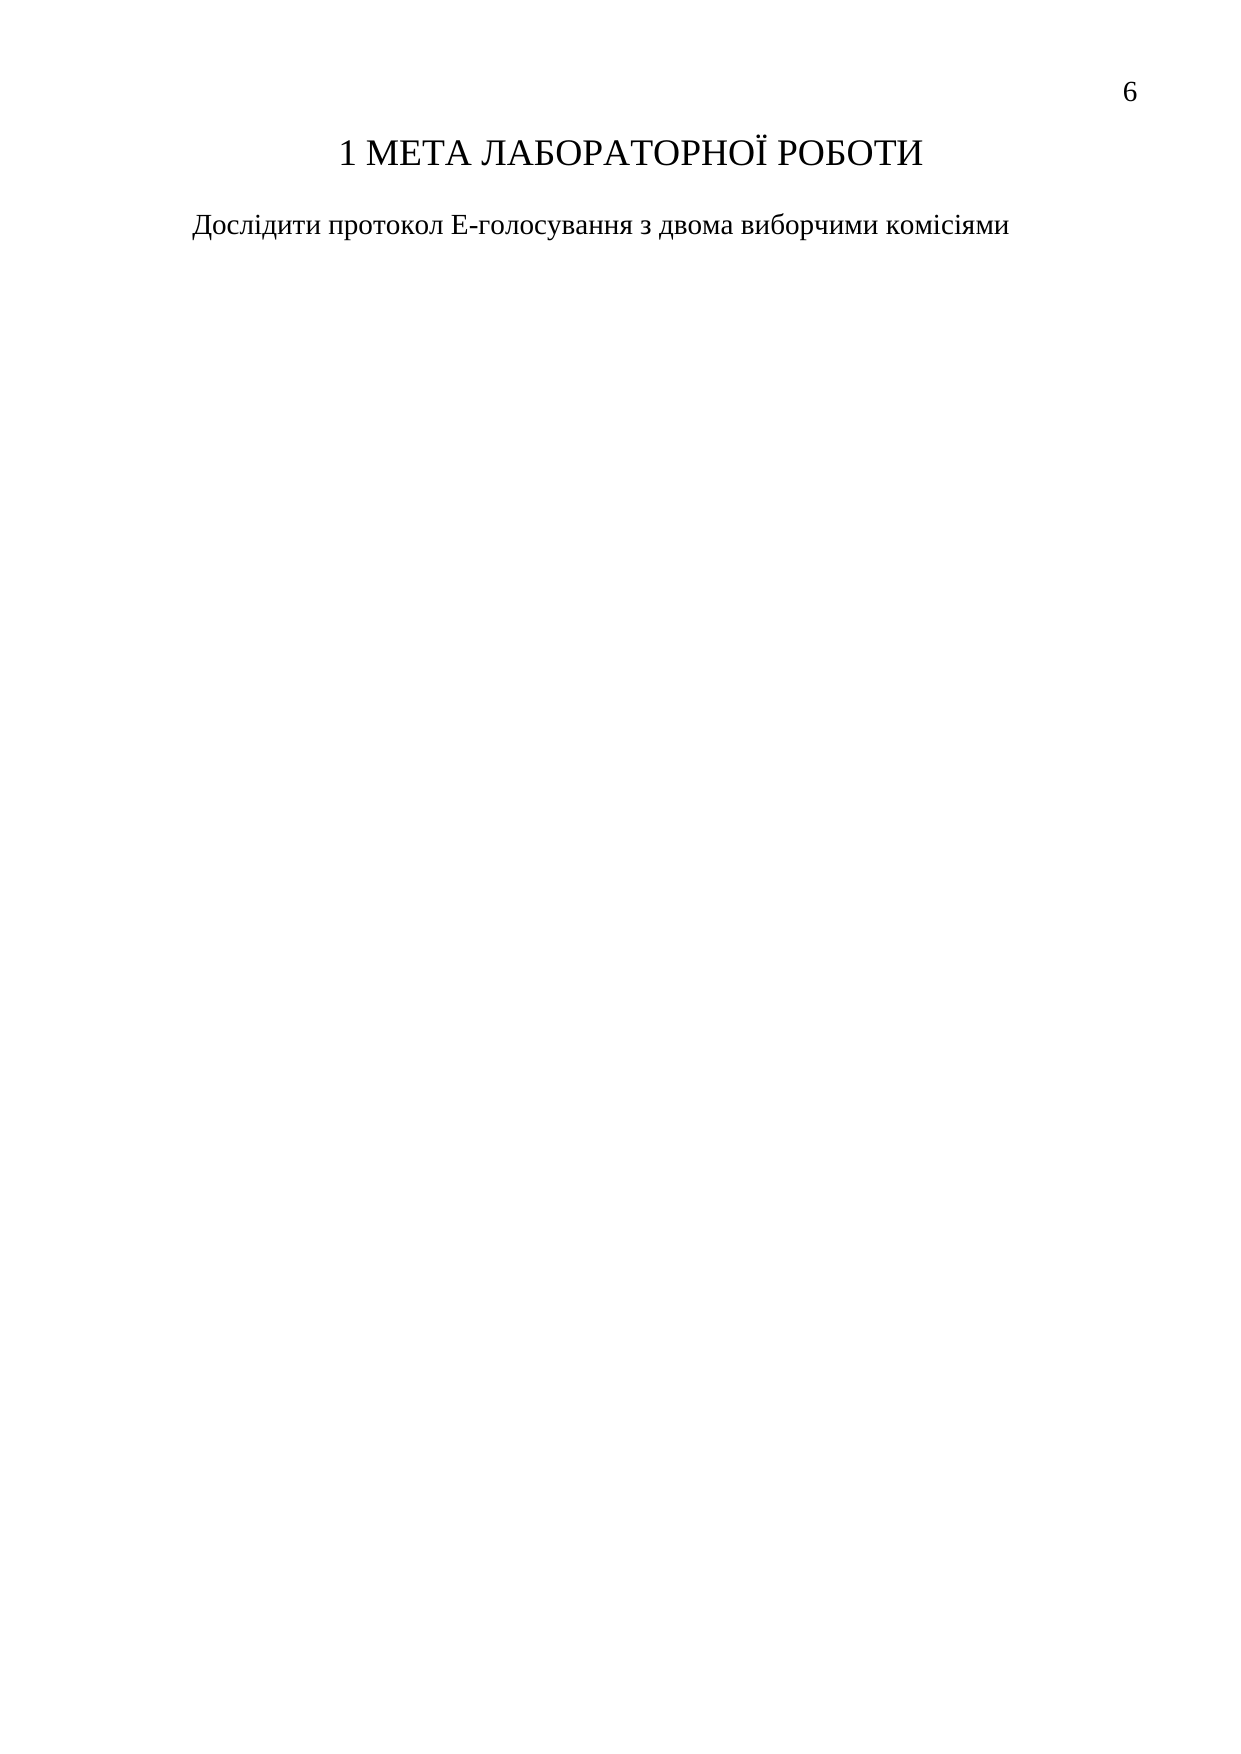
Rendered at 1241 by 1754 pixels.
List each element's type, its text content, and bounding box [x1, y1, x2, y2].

subtitle Мета лабораторної роботи [158, 130, 1104, 173]
text Дослідити протокол Е-голосування з двома виборчими комісіями [118, 207, 1122, 241]
